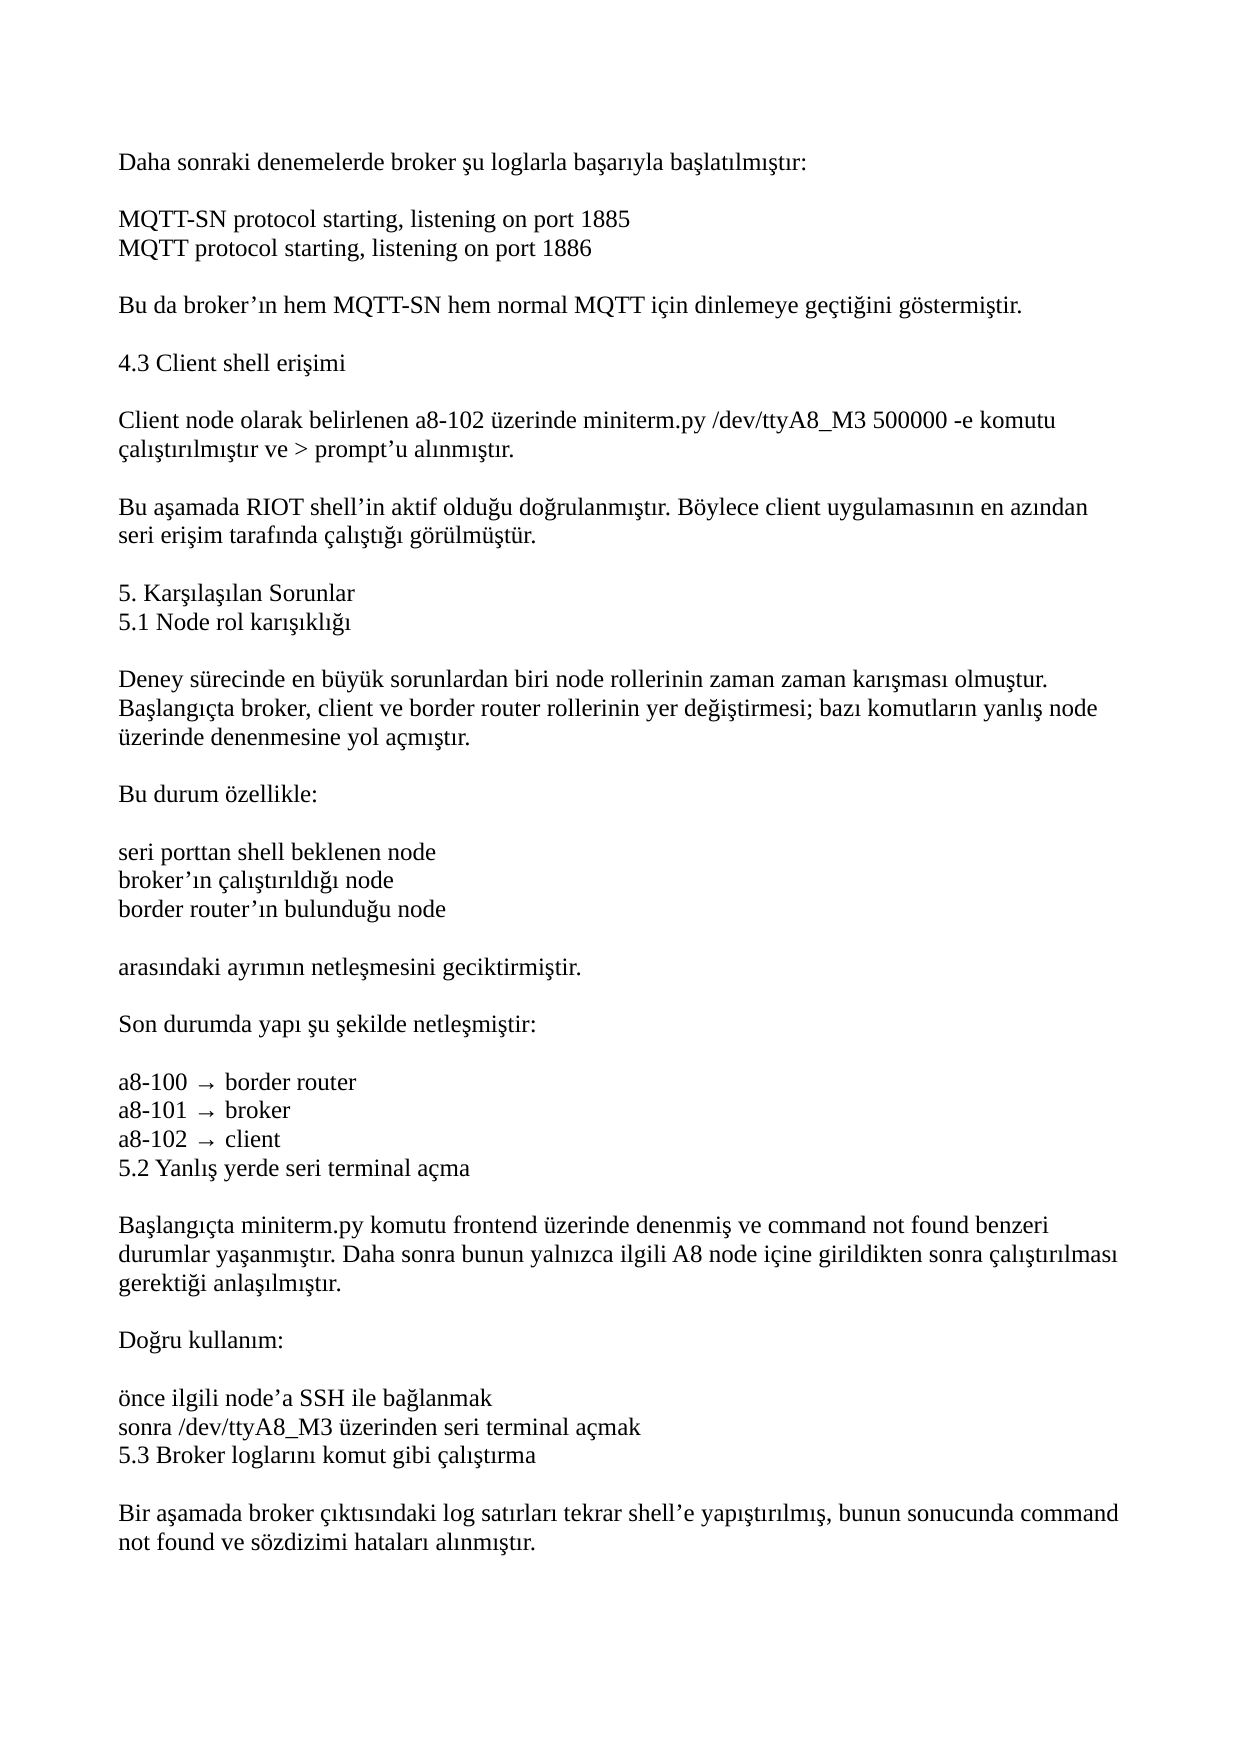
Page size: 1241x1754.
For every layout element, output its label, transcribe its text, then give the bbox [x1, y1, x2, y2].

text a8-101 → broker [118, 1096, 1122, 1124]
text Bu da broker’ın hem MQTT-SN hem normal MQTT için dinlemeye geçtiğini göstermiştir. [118, 291, 1122, 319]
text seri porttan shell beklenen node [118, 837, 1122, 866]
text 5.2 Yanlış yerde seri terminal açma [118, 1153, 1122, 1182]
text 4.3 Client shell erişimi [118, 348, 1122, 377]
text 5.3 Broker loglarını komut gibi çalıştırma [118, 1441, 1122, 1469]
text önce ilgili node’a SSH ile bağlanmak [118, 1383, 1122, 1412]
text arasındaki ayrımın netleşmesini geciktirmiştir. [118, 952, 1122, 981]
text Doğru kullanım: [118, 1326, 1122, 1354]
text Daha sonraki denemelerde broker şu loglarla başarıyla başlatılmıştır: [118, 147, 1122, 176]
text a8-100 → border router [118, 1067, 1122, 1096]
text 5. Karşılaşılan Sorunlar [118, 578, 1122, 607]
text Deney sürecinde en büyük sorunlardan biri node rollerinin zaman zaman karışması olmuştur. Başlangıçta broker, client ve border router rollerinin yer değiştirmesi; bazı komutların yanlış node üzerinde denenmesine yol açmıştır. [118, 664, 1122, 751]
text broker’ın çalıştırıldığı node [118, 866, 1122, 894]
text MQTT-SN protocol starting, listening on port 1885 [118, 204, 1122, 233]
text Başlangıçta miniterm.py komutu frontend üzerinde denenmiş ve command not found benzeri durumlar yaşanmıştır. Daha sonra bunun yalnızca ilgili A8 node içine girildikten sonra çalıştırılması gerektiği anlaşılmıştır. [118, 1211, 1122, 1297]
text Son durumda yapı şu şekilde netleşmiştir: [118, 1009, 1122, 1038]
text Client node olarak belirlenen a8-102 üzerinde miniterm.py /dev/ttyA8_M3 500000 -e komutu çalıştırılmıştır ve > prompt’u alınmıştır. [118, 406, 1122, 463]
text border router’ın bulunduğu node [118, 894, 1122, 923]
text sonra /dev/ttyA8_M3 üzerinden seri terminal açmak [118, 1412, 1122, 1441]
text 5.1 Node rol karışıklığı [118, 607, 1122, 636]
text Bir aşamada broker çıktısındaki log satırları tekrar shell’e yapıştırılmış, bunun sonucunda command not found ve sözdizimi hataları alınmıştır. [118, 1498, 1122, 1556]
text MQTT protocol starting, listening on port 1886 [118, 233, 1122, 262]
text Bu durum özellikle: [118, 779, 1122, 808]
text a8-102 → client [118, 1124, 1122, 1153]
text Bu aşamada RIOT shell’in aktif olduğu doğrulanmıştır. Böylece client uygulamasının en azından seri erişim tarafında çalıştığı görülmüştür. [118, 492, 1122, 549]
